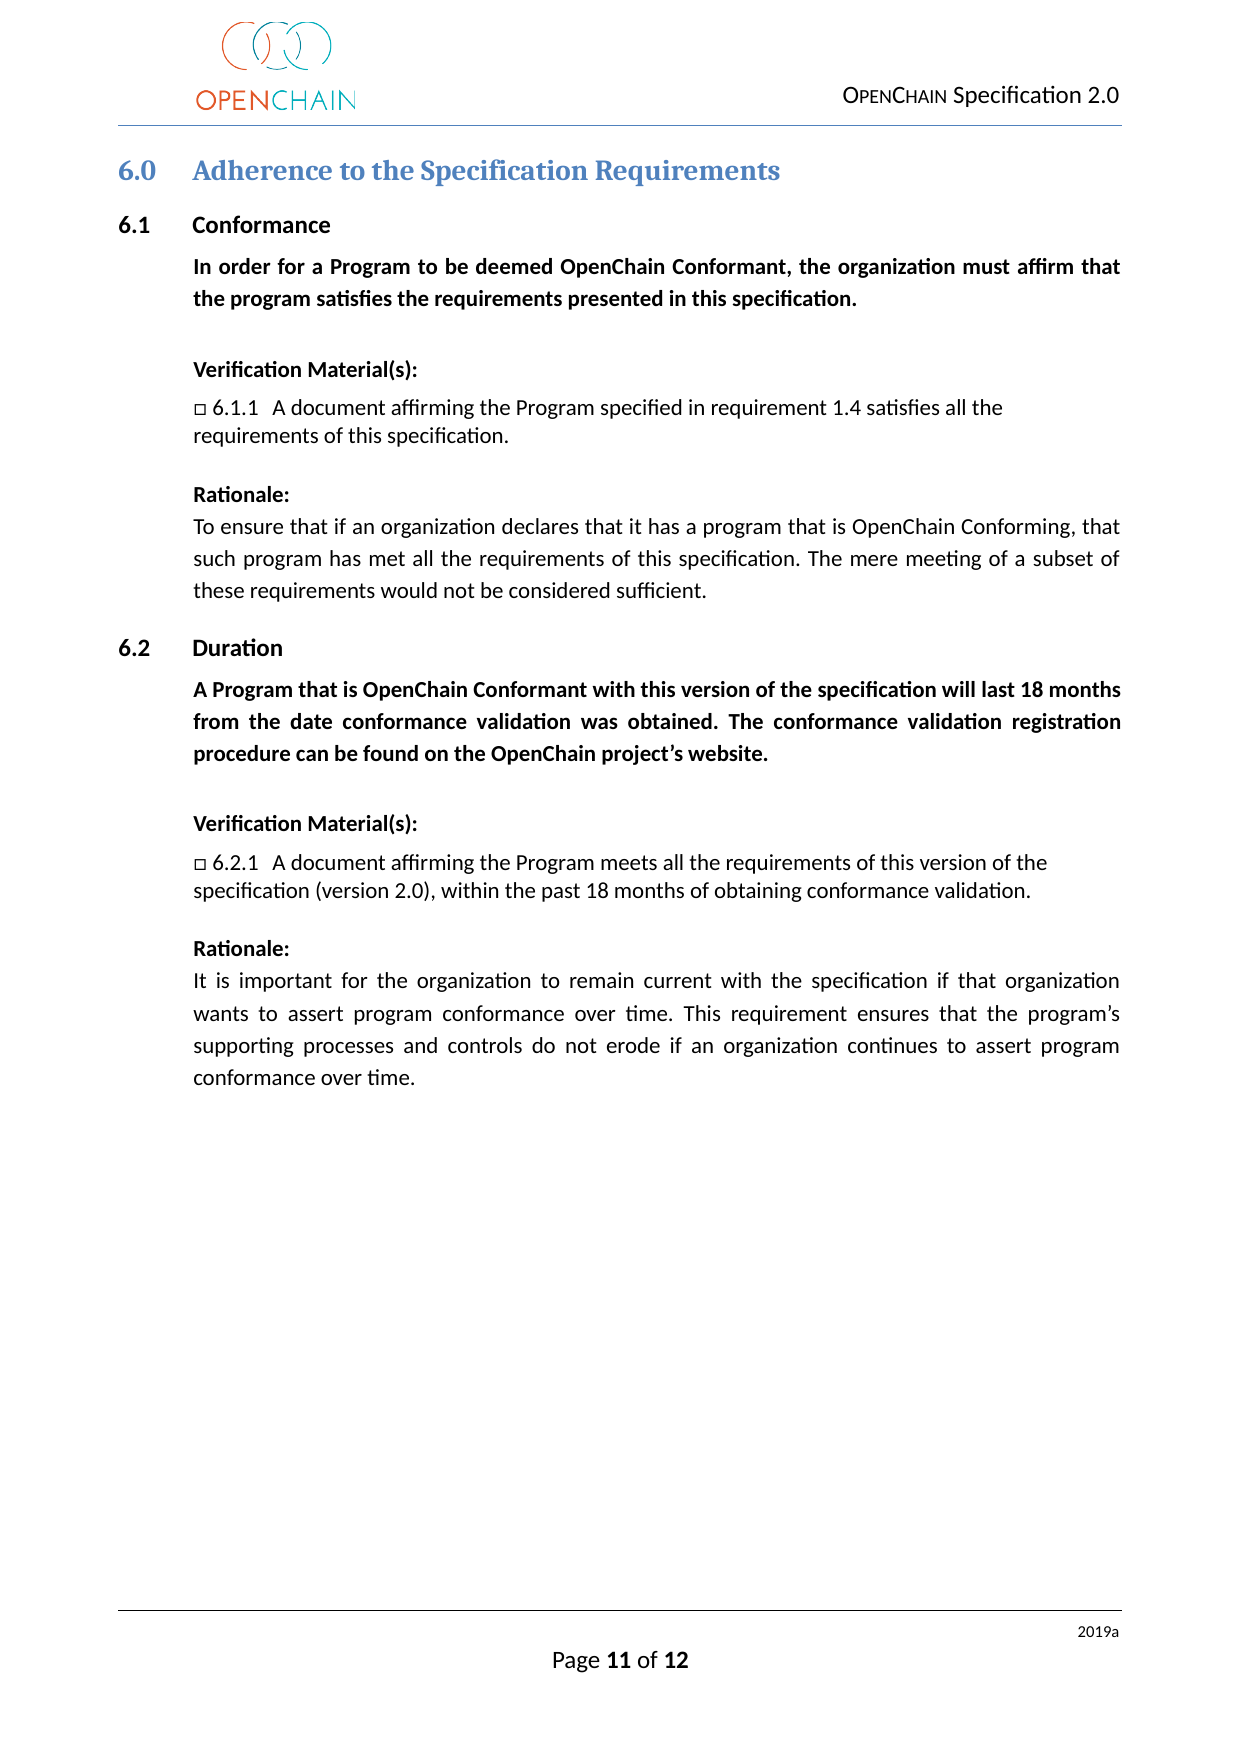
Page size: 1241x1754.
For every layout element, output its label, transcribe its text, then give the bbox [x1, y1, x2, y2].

title Verification Material(s): [193, 355, 1122, 383]
subtitle A document affirming the Program meets all the requirements of this version of the specification (version 2.0), within the past 18 months of obtaining conformance validation. [193, 848, 1122, 904]
title Rationale: [193, 934, 1122, 962]
text It is important for the organization to remain current with the specification if that organization wants to assert program conformance over time. This requirement ensures that the program’s supporting processes and controls do not erode if an organization continues to assert program conformance over time. [193, 967, 1122, 1091]
picture [196, 22, 355, 111]
title Rationale: [193, 480, 1122, 508]
text In order for a Program to be deemed OpenChain Conformant, the organization must affirm that the program satisfies the requirements presented in this specification. [193, 252, 1122, 312]
text A Program that is OpenChain Conformant with this version of the specification will last 18 months from the date conformance validation was obtained. The conformance validation registration procedure can be found on the OpenChain project’s website. [193, 675, 1122, 767]
subtitle Duration [118, 632, 1122, 662]
subtitle Adherence to the Specification Requirements [118, 154, 1122, 188]
text To ensure that if an organization declares that it has a program that is OpenChain Conforming, that such program has met all the requirements of this specification. The mere meeting of a subset of these requirements would not be considered sufficient. [193, 512, 1122, 604]
title Verification Material(s): [193, 809, 1122, 838]
subtitle Conformance [118, 209, 1122, 240]
subtitle A document affirming the Program specified in requirement 1.4 satisfies all the requirements of this specification. [193, 393, 1122, 449]
